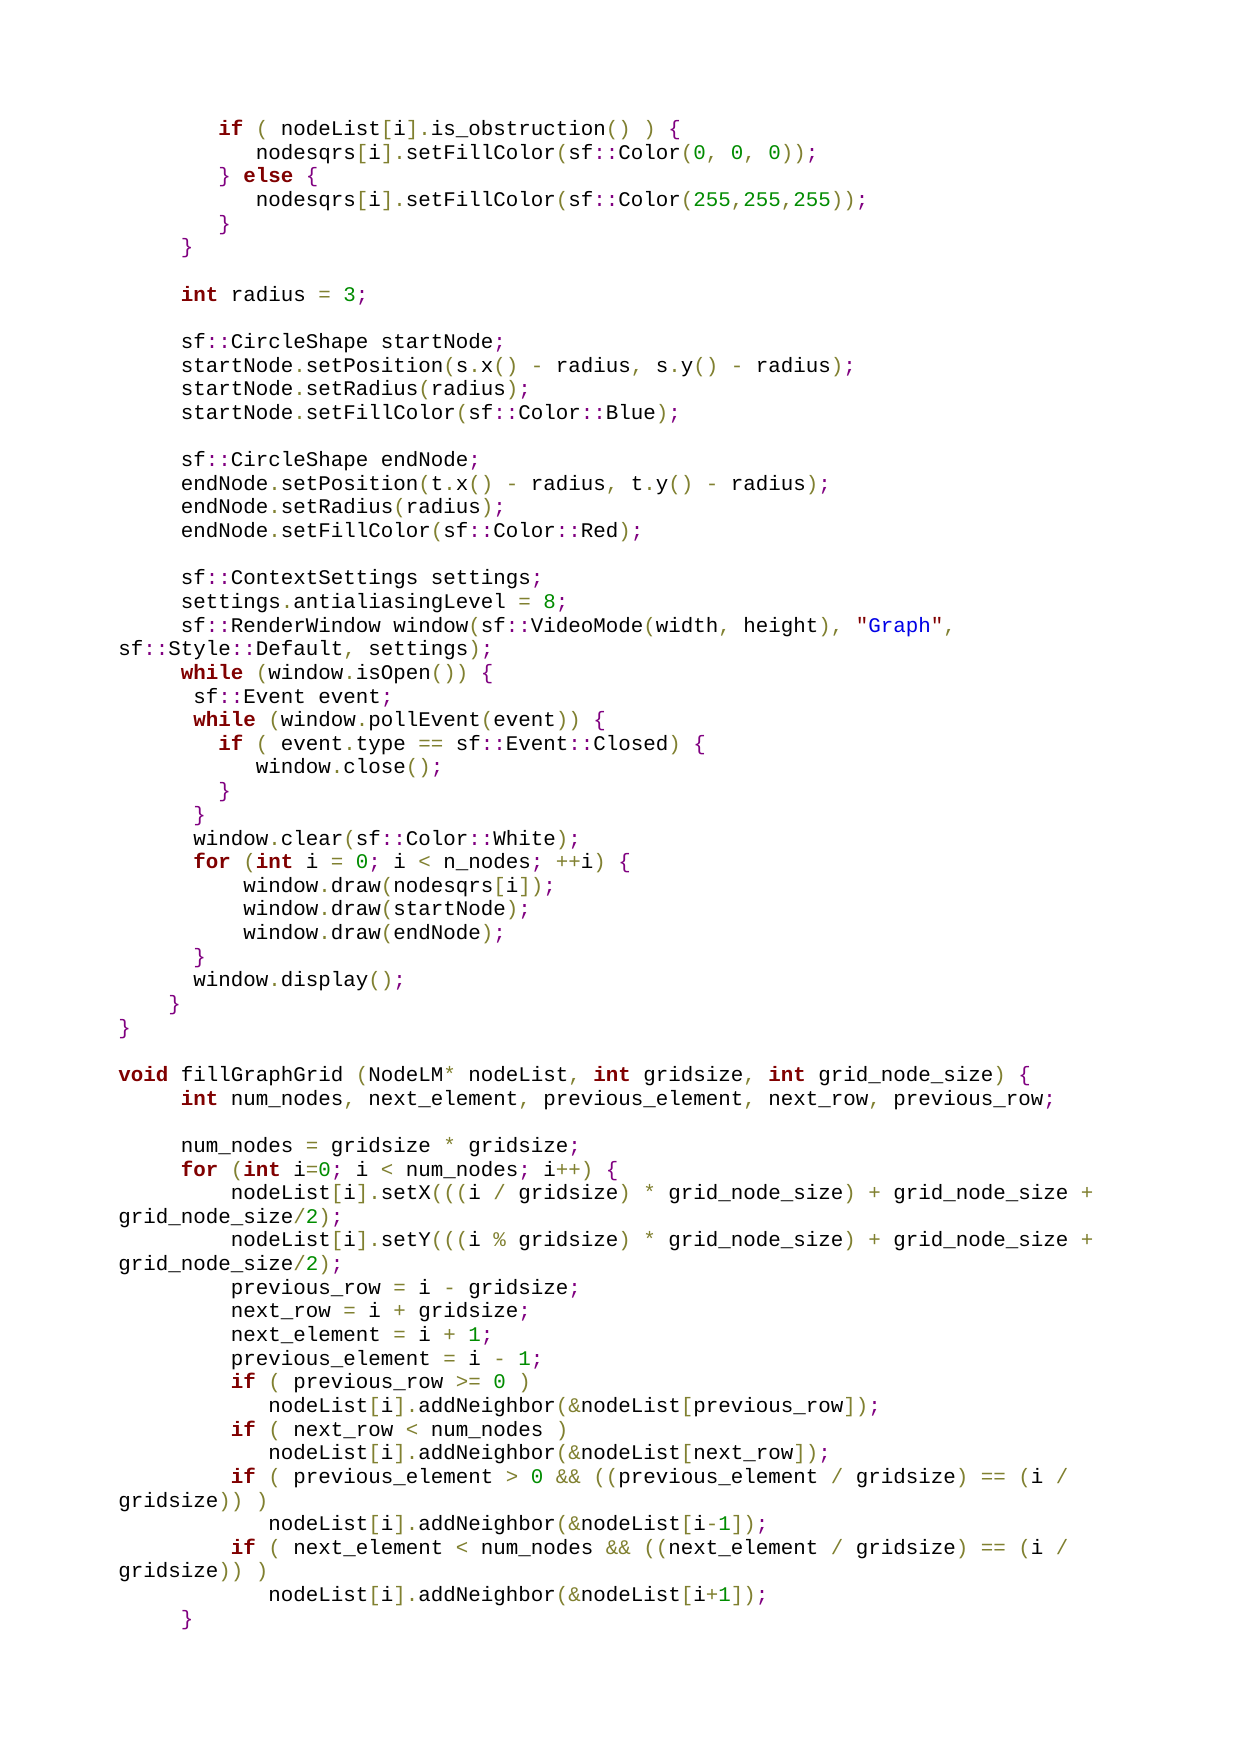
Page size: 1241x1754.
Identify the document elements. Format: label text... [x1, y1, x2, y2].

text nodesqrs[i].setFillColor(sf::Color(255,255,255)); [118, 189, 1122, 213]
text while (window.isOpen()) { [118, 662, 1122, 686]
text sf::ContextSettings settings; [118, 567, 1122, 591]
text } [118, 780, 1122, 804]
text startNode.setRadius(radius); [118, 378, 1122, 402]
text window.close(); [118, 757, 1122, 780]
text nodeList[i].addNeighbor(&nodeList[previous_row]); [118, 1395, 1122, 1419]
text num_nodes = gridsize * gridsize; [118, 1135, 1122, 1158]
text } [118, 1608, 1122, 1631]
text for (int i = 0; i < n_nodes; ++i) { [118, 851, 1122, 875]
text previous_element = i - 1; [118, 1348, 1122, 1371]
text int radius = 3; [118, 284, 1122, 307]
text } else { [118, 165, 1122, 189]
text nodeList[i].setX(((i / gridsize) * grid_node_size) + grid_node_size + grid_node_size/2); [118, 1182, 1122, 1229]
text next_element = i + 1; [118, 1324, 1122, 1348]
text startNode.setFillColor(sf::Color::Blue); [118, 402, 1122, 426]
text sf::Event event; [118, 686, 1122, 709]
text nodeList[i].addNeighbor(&nodeList[i+1]); [118, 1584, 1122, 1608]
text while (window.pollEvent(event)) { [118, 709, 1122, 733]
text } [118, 993, 1122, 1017]
text nodesqrs[i].setFillColor(sf::Color(0, 0, 0)); [118, 142, 1122, 165]
text } [118, 236, 1122, 260]
text window.display(); [118, 969, 1122, 993]
text void fillGraphGrid (NodeLM* nodeList, int gridsize, int grid_node_size) { [118, 1064, 1122, 1088]
text for (int i=0; i < num_nodes; i++) { [118, 1158, 1122, 1182]
text int num_nodes, next_element, previous_element, next_row, previous_row; [118, 1088, 1122, 1111]
text window.clear(sf::Color::White); [118, 827, 1122, 851]
text next_row = i + gridsize; [118, 1300, 1122, 1324]
text sf::CircleShape endNode; [118, 449, 1122, 473]
text sf::CircleShape startNode; [118, 331, 1122, 354]
text startNode.setPosition(s.x() - radius, s.y() - radius); [118, 354, 1122, 378]
text settings.antialiasingLevel = 8; [118, 591, 1122, 615]
text endNode.setRadius(radius); [118, 496, 1122, 520]
text previous_row = i - gridsize; [118, 1277, 1122, 1300]
text window.draw(nodesqrs[i]); [118, 875, 1122, 898]
text if ( nodeList[i].is_obstruction() ) { [118, 118, 1122, 142]
text sf::RenderWindow window(sf::VideoMode(width, height), "Graph", sf::Style::Default, settings); [118, 615, 1122, 662]
text } [118, 946, 1122, 969]
text endNode.setPosition(t.x() - radius, t.y() - radius); [118, 473, 1122, 496]
text if ( event.type == sf::Event::Closed) { [118, 733, 1122, 757]
text if ( next_row < num_nodes ) [118, 1419, 1122, 1442]
text if ( previous_element > 0 && ((previous_element / gridsize) == (i / gridsize)) ) [118, 1466, 1122, 1513]
text } [118, 804, 1122, 827]
text nodeList[i].addNeighbor(&nodeList[i-1]); [118, 1513, 1122, 1537]
text window.draw(startNode); [118, 898, 1122, 922]
text window.draw(endNode); [118, 922, 1122, 946]
text } [118, 1017, 1122, 1040]
text nodeList[i].addNeighbor(&nodeList[next_row]); [118, 1442, 1122, 1466]
text } [118, 213, 1122, 236]
text if ( next_element < num_nodes && ((next_element / gridsize) == (i / gridsize)) ) [118, 1537, 1122, 1584]
text if ( previous_row >= 0 ) [118, 1371, 1122, 1395]
text endNode.setFillColor(sf::Color::Red); [118, 520, 1122, 544]
text nodeList[i].setY(((i % gridsize) * grid_node_size) + grid_node_size + grid_node_size/2); [118, 1229, 1122, 1277]
